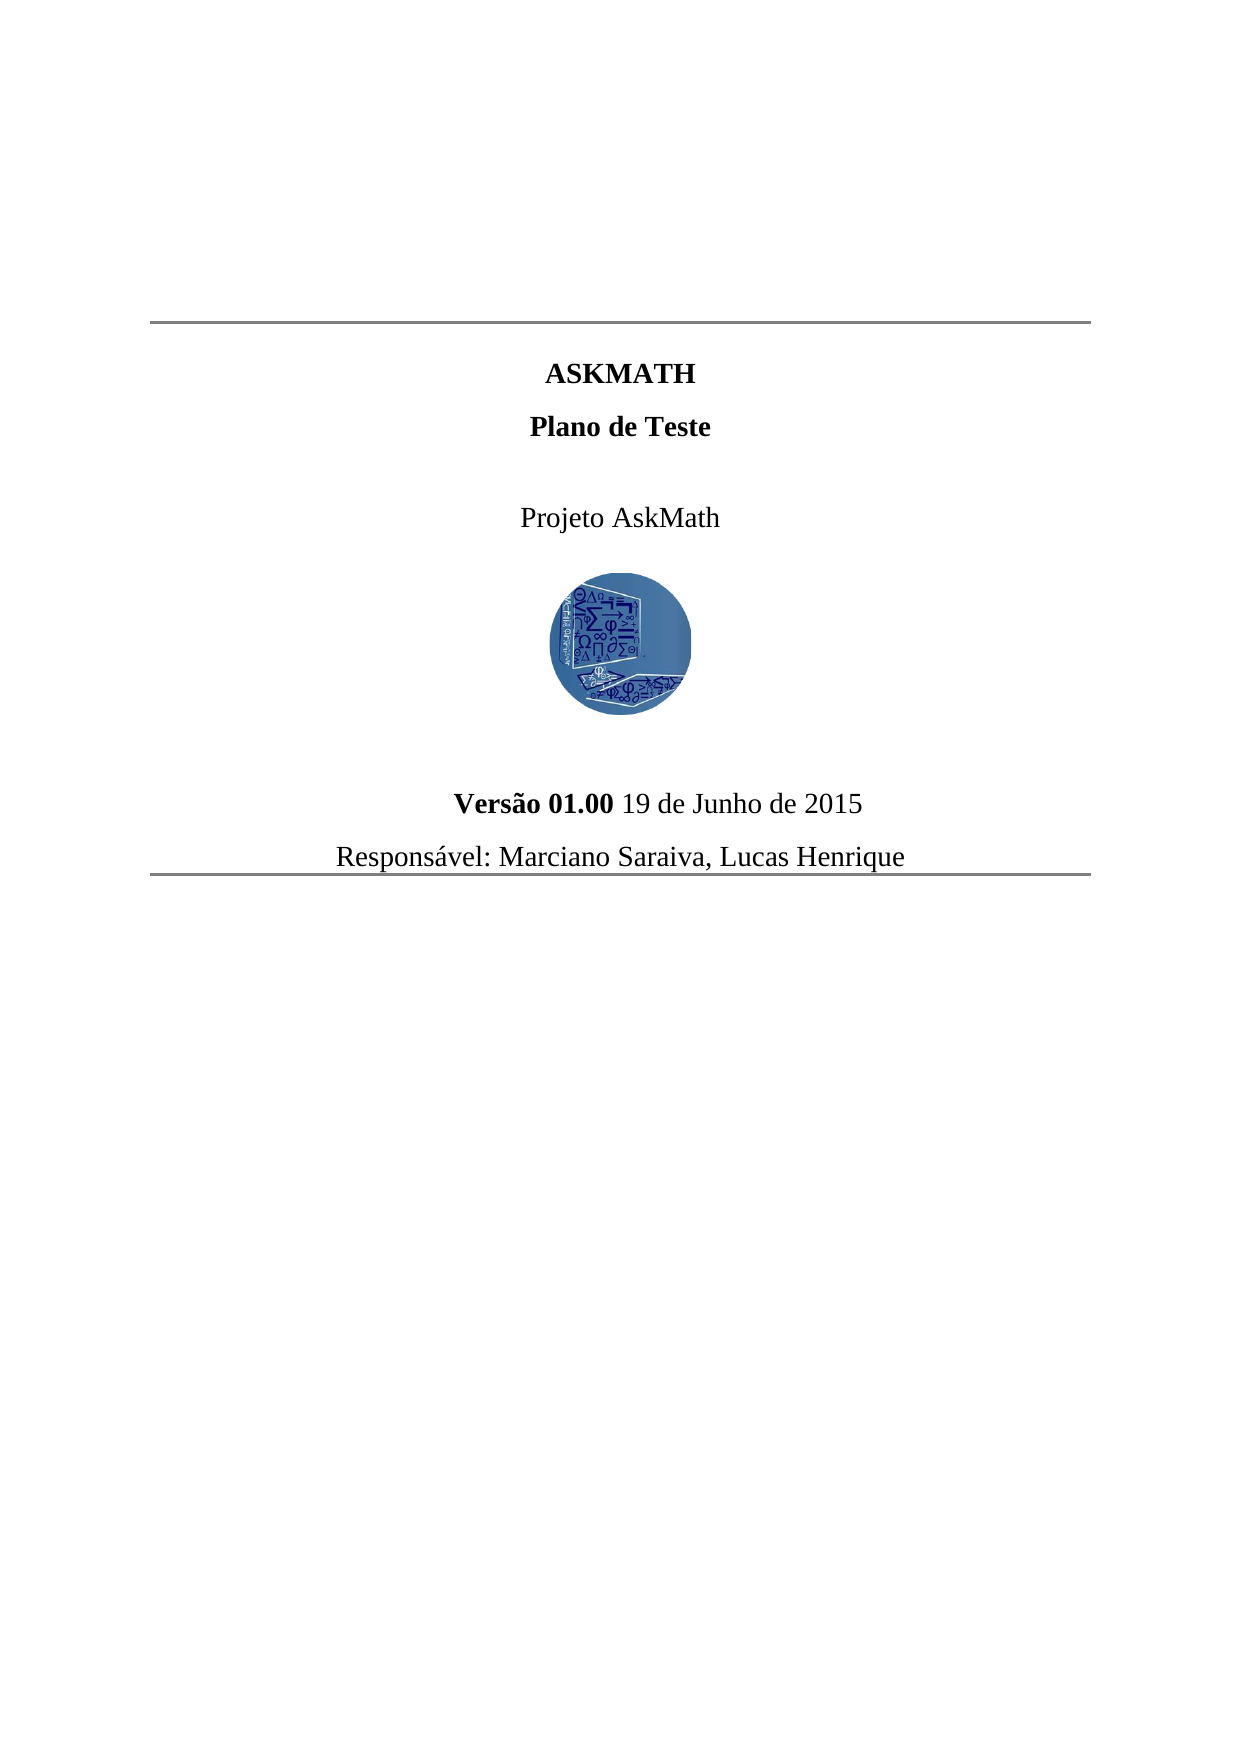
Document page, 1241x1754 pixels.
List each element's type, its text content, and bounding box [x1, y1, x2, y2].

text Responsável: Marciano Saraiva, Lucas Henrique [150, 840, 1091, 873]
text Versão 01.00 19 de Junho de 2015 [150, 787, 1091, 819]
picture [549, 573, 692, 715]
text Projeto AskMath [150, 501, 1091, 533]
text Plano de Teste [150, 411, 1091, 443]
text ASKMATH [150, 357, 1091, 390]
